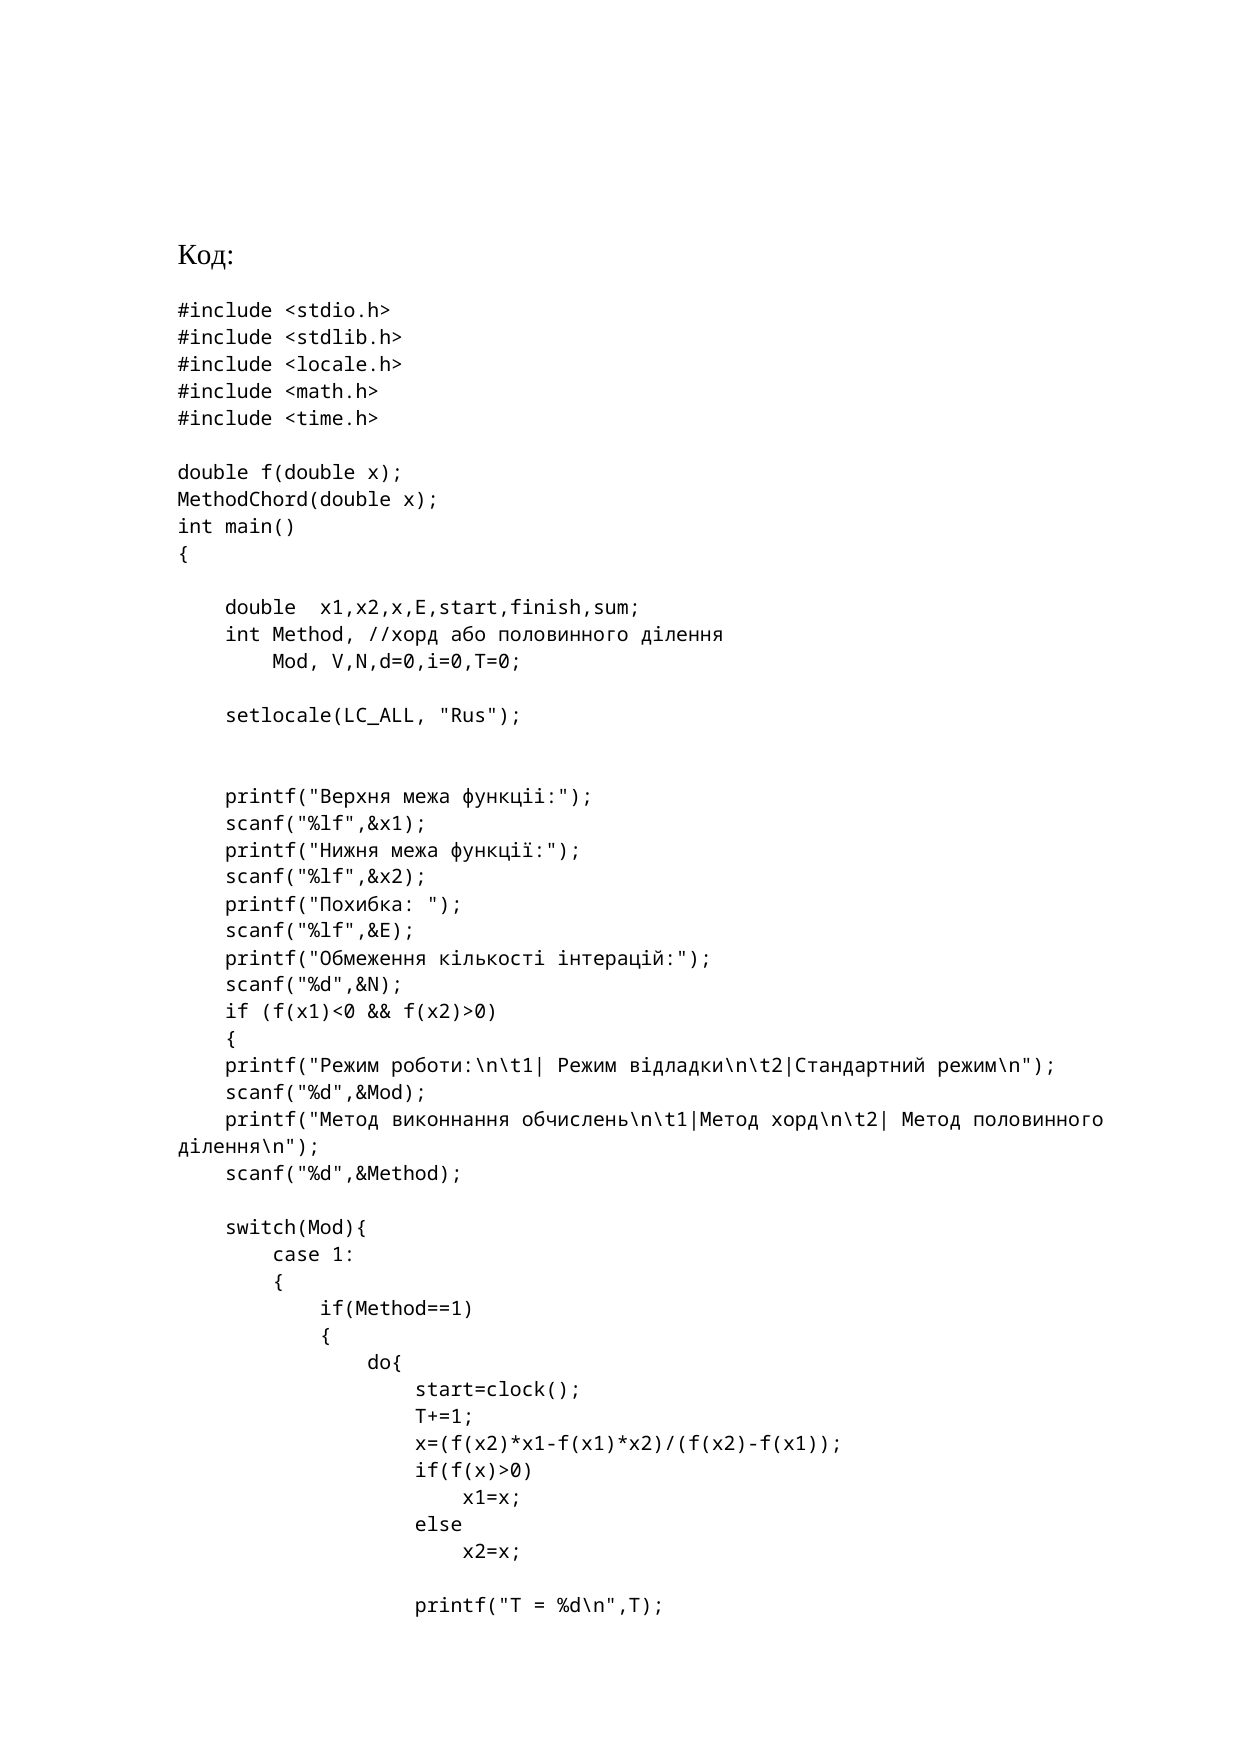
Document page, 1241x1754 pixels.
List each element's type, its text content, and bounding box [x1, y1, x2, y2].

text scanf("%lf",&x2); [177, 863, 1152, 890]
text if(Method==1) [177, 1294, 1152, 1321]
text setlocale(LC_ALL, "Rus"); [177, 701, 1152, 728]
text { [177, 1025, 1152, 1052]
text if(f(x)>0) [177, 1456, 1152, 1483]
text #include <math.h> [177, 377, 1152, 404]
text switch(Mod){ [177, 1213, 1152, 1241]
text if (f(x1)<0 && f(x2)>0) [177, 998, 1152, 1025]
text printf("Похибка: "); [177, 890, 1152, 917]
text int Method, //хорд або половинного ділення [177, 620, 1152, 647]
text double x1,x2,x,E,start,finish,sum; [177, 593, 1152, 620]
text { [177, 1321, 1152, 1348]
text scanf("%d",&N); [177, 971, 1152, 998]
text printf("Обмеження кількості інтерацій:"); [177, 944, 1152, 971]
text #include <locale.h> [177, 350, 1152, 377]
text #include <stdlib.h> [177, 323, 1152, 350]
text #include <stdio.h> [177, 296, 1152, 323]
text MethodChord(double x); [177, 485, 1152, 512]
text #include <time.h> [177, 404, 1152, 431]
text scanf("%d",&Method); [177, 1159, 1152, 1187]
text { [177, 539, 1152, 566]
text case 1: [177, 1241, 1152, 1267]
text else [177, 1510, 1152, 1537]
text do{ [177, 1348, 1152, 1375]
text T+=1; [177, 1402, 1152, 1429]
text double f(double x); [177, 458, 1152, 485]
text scanf("%lf",&x1); [177, 809, 1152, 836]
text printf("Метод виконнання обчислень\n\t1|Метод хорд\n\t2| Метод половинного дiлення\n"); [177, 1106, 1152, 1159]
text x=(f(x2)*x1-f(x1)*x2)/(f(x2)-f(x1)); [177, 1429, 1152, 1456]
text printf("T = %d\n",T); [177, 1591, 1152, 1618]
text start=clock(); [177, 1375, 1152, 1402]
text x2=x; [177, 1537, 1152, 1564]
text printf("Нижня межа функції:"); [177, 836, 1152, 863]
text { [177, 1267, 1152, 1294]
text scanf("%lf",&E); [177, 917, 1152, 944]
text scanf("%d",&Mod); [177, 1079, 1152, 1106]
text Mod, V,N,d=0,i=0,T=0; [177, 647, 1152, 674]
text printf("Верхня межа функцii:"); [177, 782, 1152, 809]
text int main() [177, 512, 1152, 539]
text printf("Режим роботи:\n\t1| Режим вiдладки\n\t2|Стандартний режим\n"); [177, 1052, 1152, 1079]
text x1=x; [177, 1483, 1152, 1510]
text Код: [177, 237, 1152, 270]
